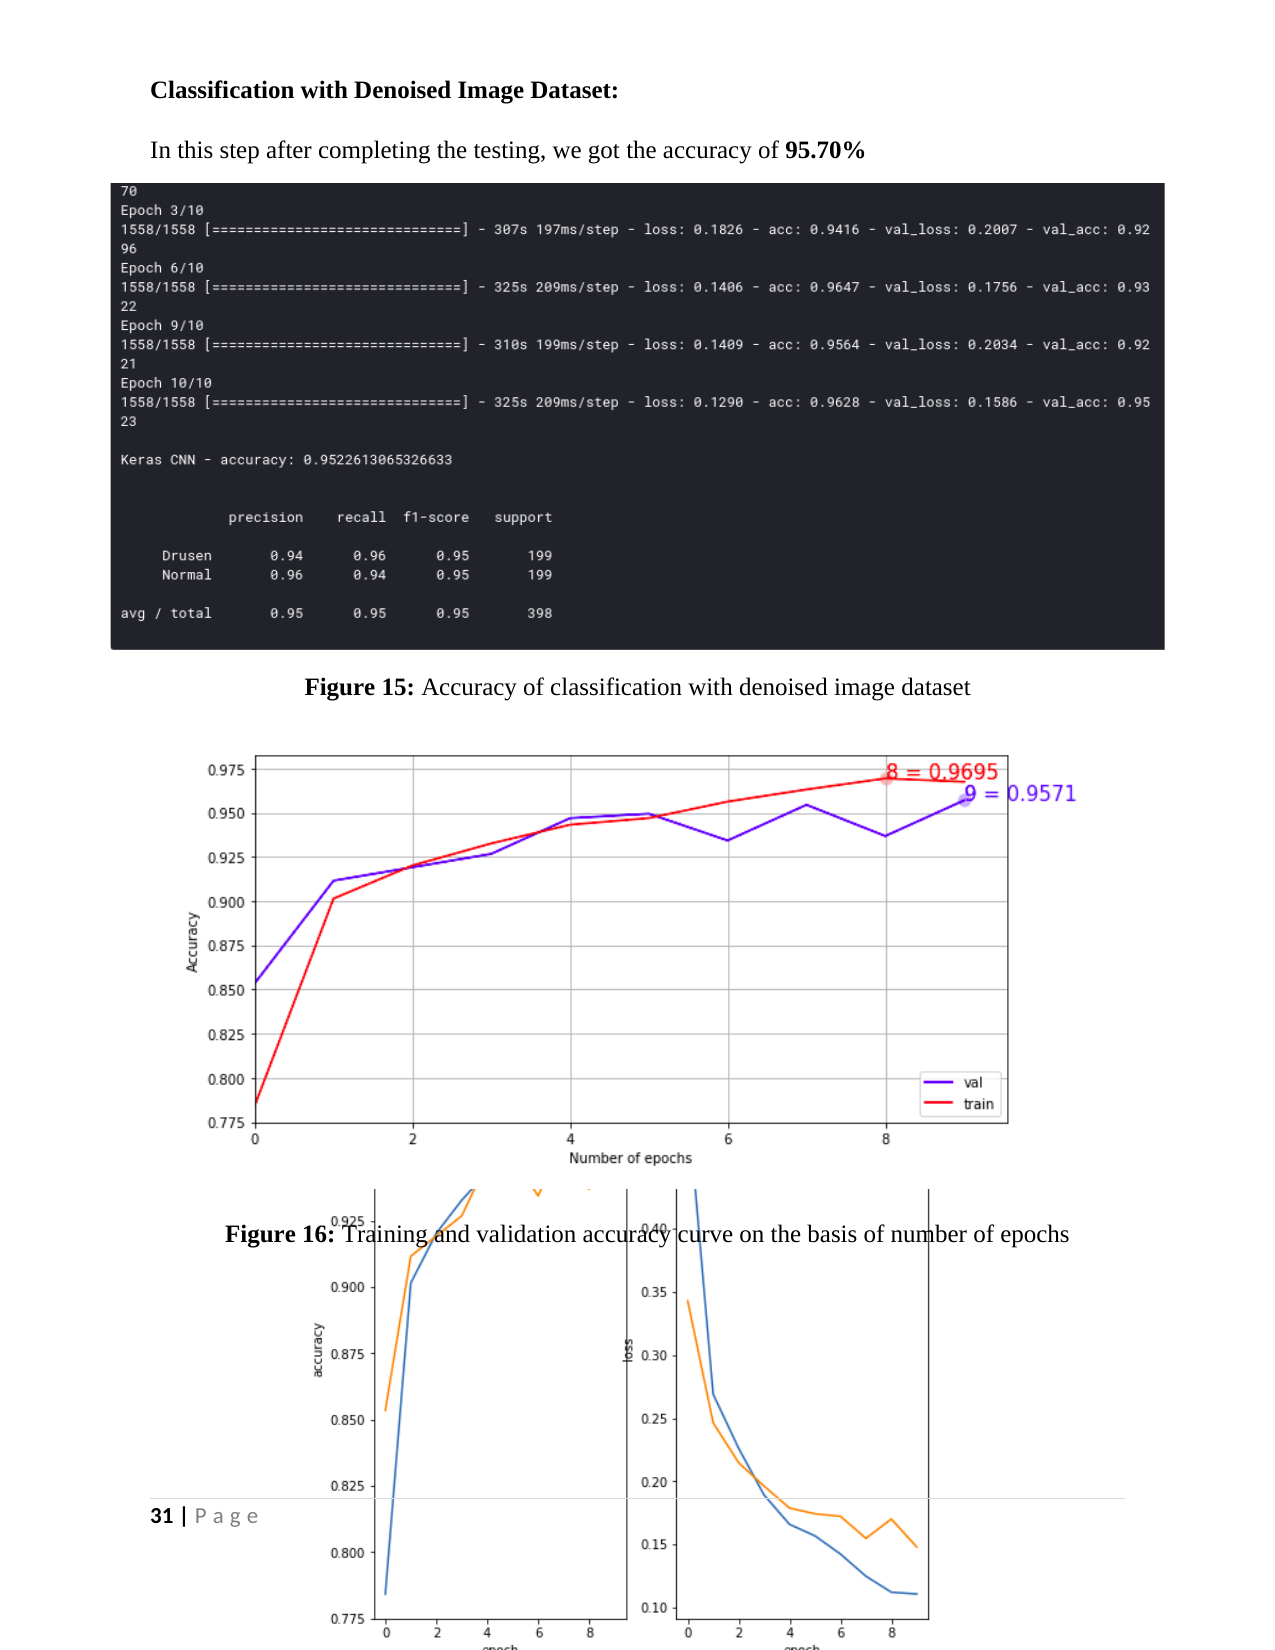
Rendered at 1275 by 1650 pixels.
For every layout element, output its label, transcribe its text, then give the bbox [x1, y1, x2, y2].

text Figure 16: Training and validation accuracy curve on the basis of number of epochs [150, 1219, 255, 1247]
text In this step after completing the testing, we got the accuracy of 95.70% [150, 135, 1125, 163]
text Figure 16: Training and validation accuracy curve on the basis of number of epochs [1020, 1219, 1125, 1247]
text Figure 15: Accuracy of classification with denoised image dataset [150, 672, 1125, 701]
text Classification with Denoised Image Dataset: [150, 75, 1125, 104]
